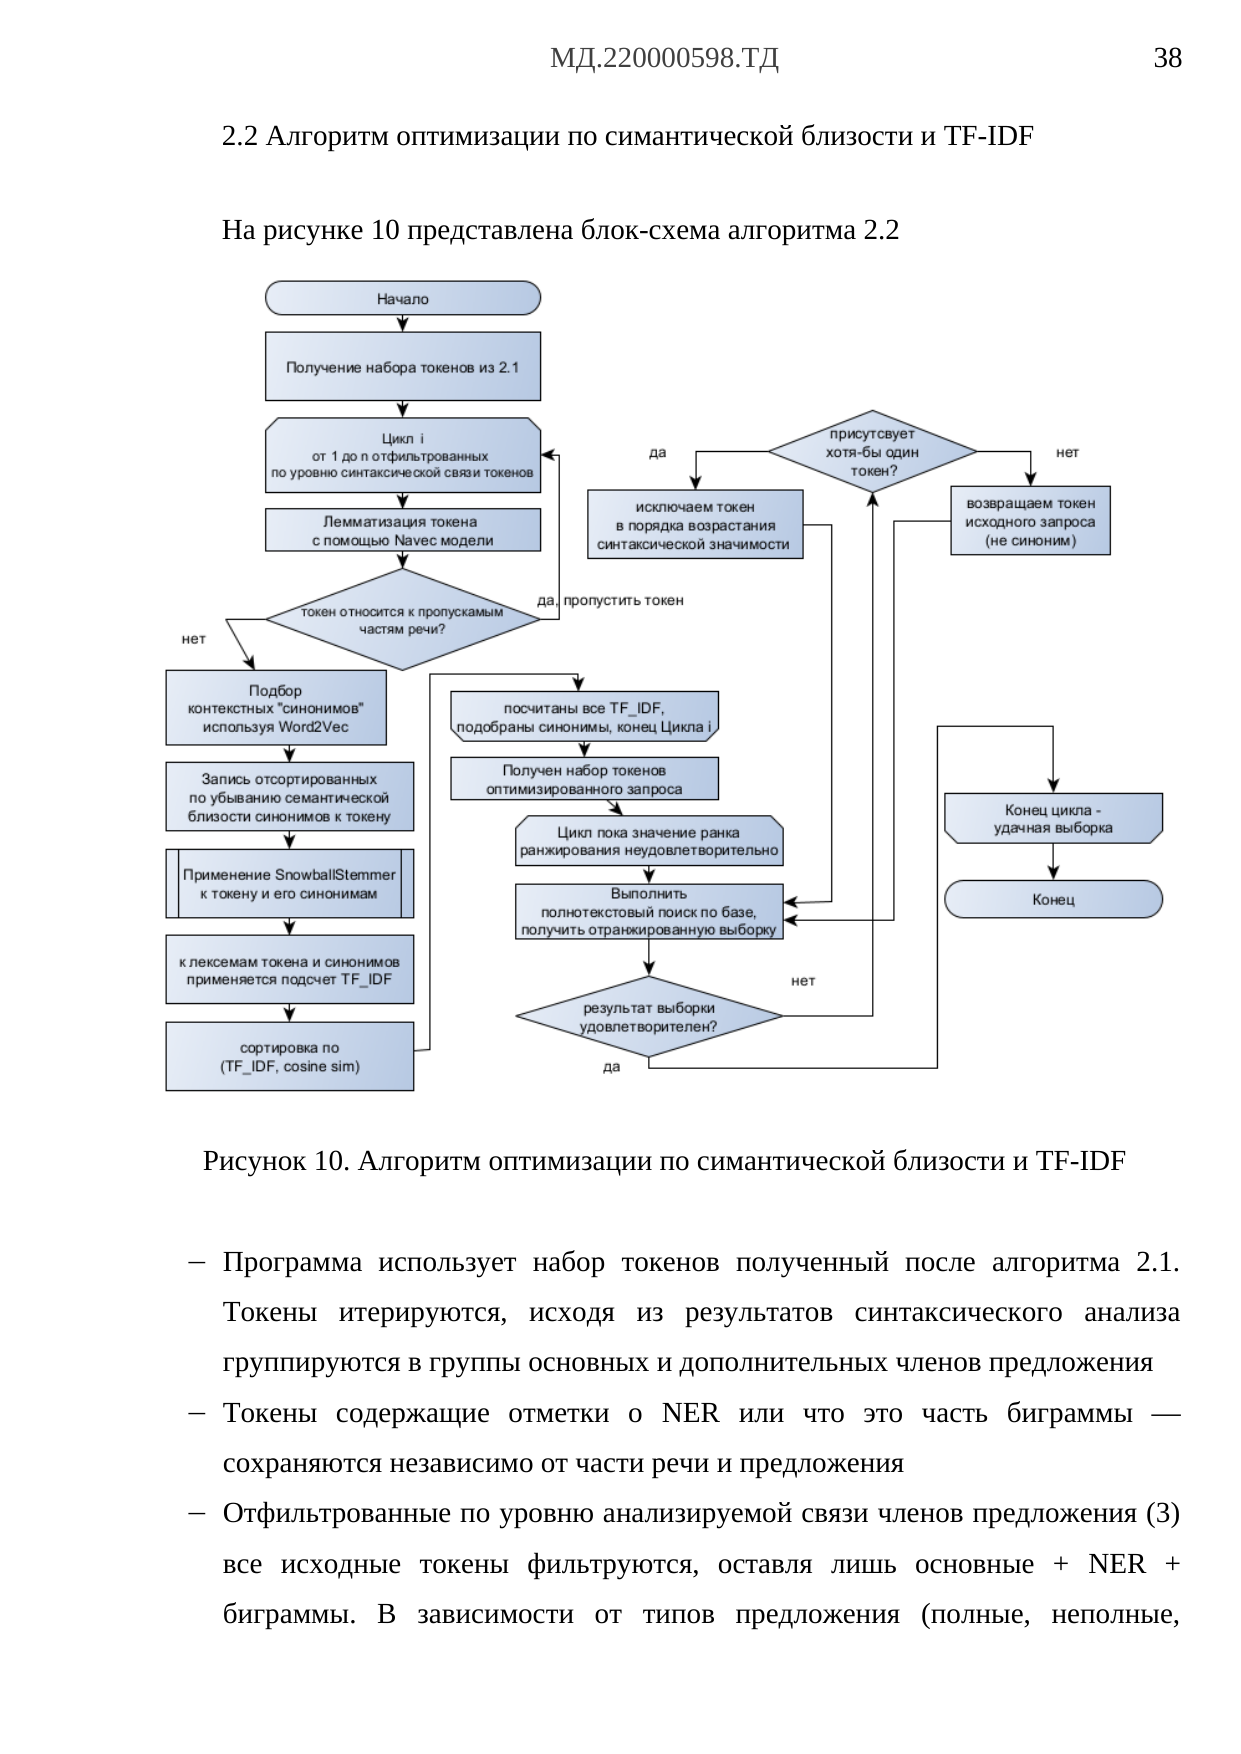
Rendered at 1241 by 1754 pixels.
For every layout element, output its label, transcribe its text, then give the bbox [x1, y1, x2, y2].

list Программа использует набор токенов полученный после алгоритма 2.1. Токены итерируются, исходя из результатов синтаксического анализа группируются в группы основных и дополнительных членов предложения [185, 1244, 1181, 1378]
picture [147, 262, 1182, 1110]
list Отфильтрованные по уровню анализируемой связи членов предложения (3) все исходные токены фильтруются, оставля лишь основные + NER + биграммы. В зависимости от типов предложения (полные, неполные, [185, 1496, 1181, 1630]
list Токены содержащие отметки о NER или что это часть биграммы — сохраняются независимо от части речи и предложения [185, 1395, 1181, 1479]
subtitle Алгоритм оптимизации по симантической близости и TF-IDF [222, 118, 1181, 152]
text Рисунок 10. Алгоритм оптимизации по симантической близости и TF-IDF [148, 1110, 1181, 1177]
text На рисунке 10 представлена блок-схема алгоритма 2.2 [148, 212, 1181, 246]
